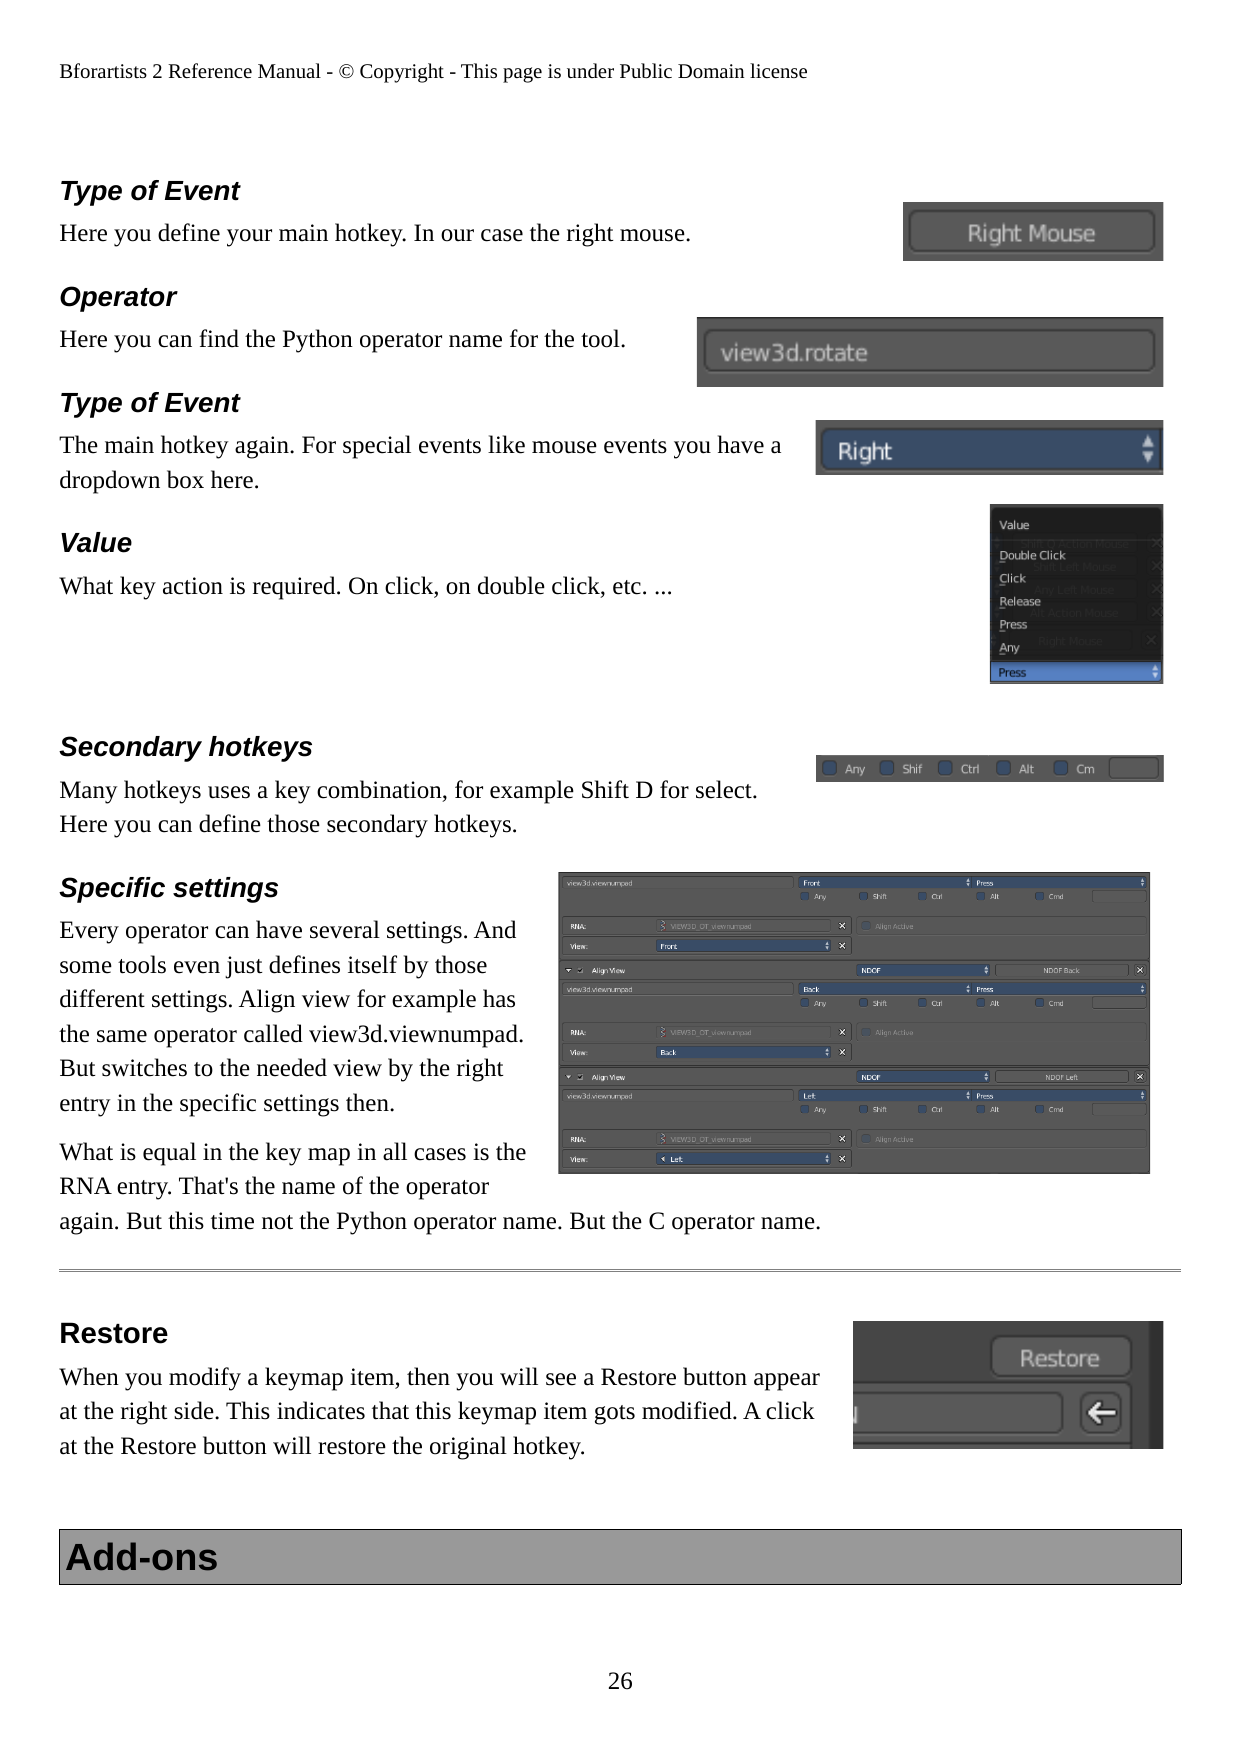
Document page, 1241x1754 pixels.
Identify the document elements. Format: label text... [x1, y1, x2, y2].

picture [903, 202, 1164, 261]
subtitle Restore [59, 1316, 1181, 1349]
text When you modify a keymap item, then you will see a Restore button appear at the right side. This indicates that this keymap item gots modified. A click at the Restore button will restore the original hotkey. [59, 1362, 1181, 1459]
text What is equal in the key map in all cases is the RNA entry. That's the name of the operator again. But this time not the Python operator name. But the C operator name. [59, 1137, 1181, 1234]
picture [853, 1321, 1164, 1449]
text Every operator can have several settings. And some tools even just defines itself by those different settings. Align view for example has the same operator called view3d.viewnumpad. But switches to the needed view by the right entry in the specific settings then. [59, 915, 558, 1116]
text What key action is required. On click, on double click, etc. ... [59, 571, 989, 599]
picture [696, 317, 1164, 387]
picture [558, 872, 1150, 1174]
subtitle Type of Event [59, 386, 1181, 418]
text Many hotkeys uses a key combination, for example Shift D for select. Here you can define those secondary hotkeys. [59, 775, 1181, 838]
text The main hotkey again. For special events like mouse events you have a dropdown box here. [59, 430, 1181, 494]
subtitle [1164, 526, 1181, 558]
subtitle Operator [59, 280, 1181, 312]
subtitle Specific settings [59, 871, 1181, 903]
text Here you can find the Python operator name for the tool. [59, 324, 696, 353]
subtitle Secondary hotkeys [59, 731, 1181, 762]
picture [989, 504, 1164, 684]
text [1150, 915, 1181, 1116]
table_header Add-ons [60, 1530, 1181, 1584]
picture [815, 420, 1164, 475]
subtitle Type of Event [59, 174, 1181, 206]
picture [816, 755, 1164, 782]
text Here you define your main hotkey. In our case the right mouse. [59, 218, 903, 247]
subtitle Value [59, 526, 989, 558]
